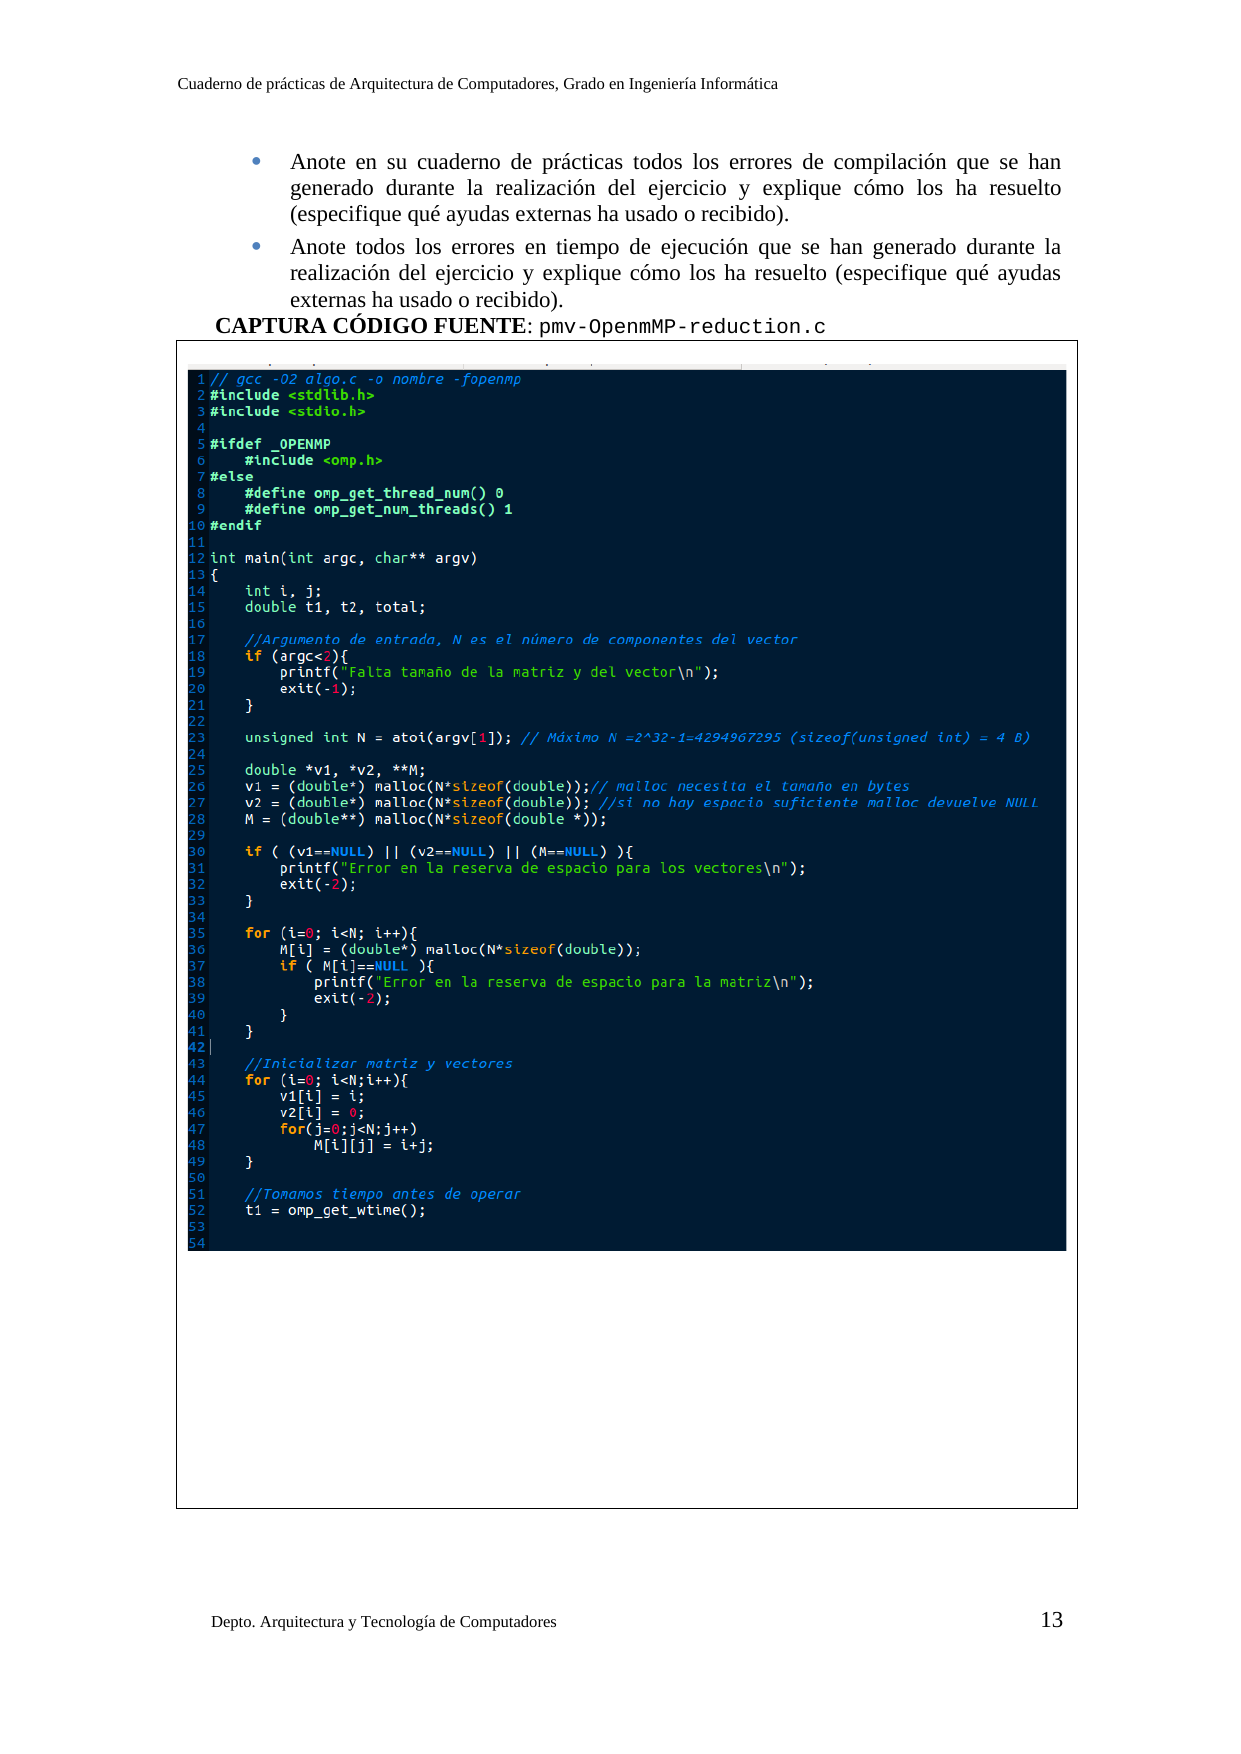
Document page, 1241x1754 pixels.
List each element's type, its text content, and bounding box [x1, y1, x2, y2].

list Anote todos los errores en tiempo de ejecución que se han generado durante la realización del ejercicio y explique cómo los ha resuelto (especifique qué ayudas externas ha usado o recibido). [252, 233, 1063, 312]
list Anote en su cuaderno de prácticas todos los errores de compilación que se han generado durante la realización del ejercicio y explique cómo los ha resuelto (especifique qué ayudas externas ha usado o recibido). [252, 148, 1063, 227]
picture [187, 364, 1067, 1251]
text CAPTURA CÓDIGO FUENTE: pmv-OpenmMP-reduction.c [215, 312, 1063, 340]
table_header [177, 341, 1077, 1508]
